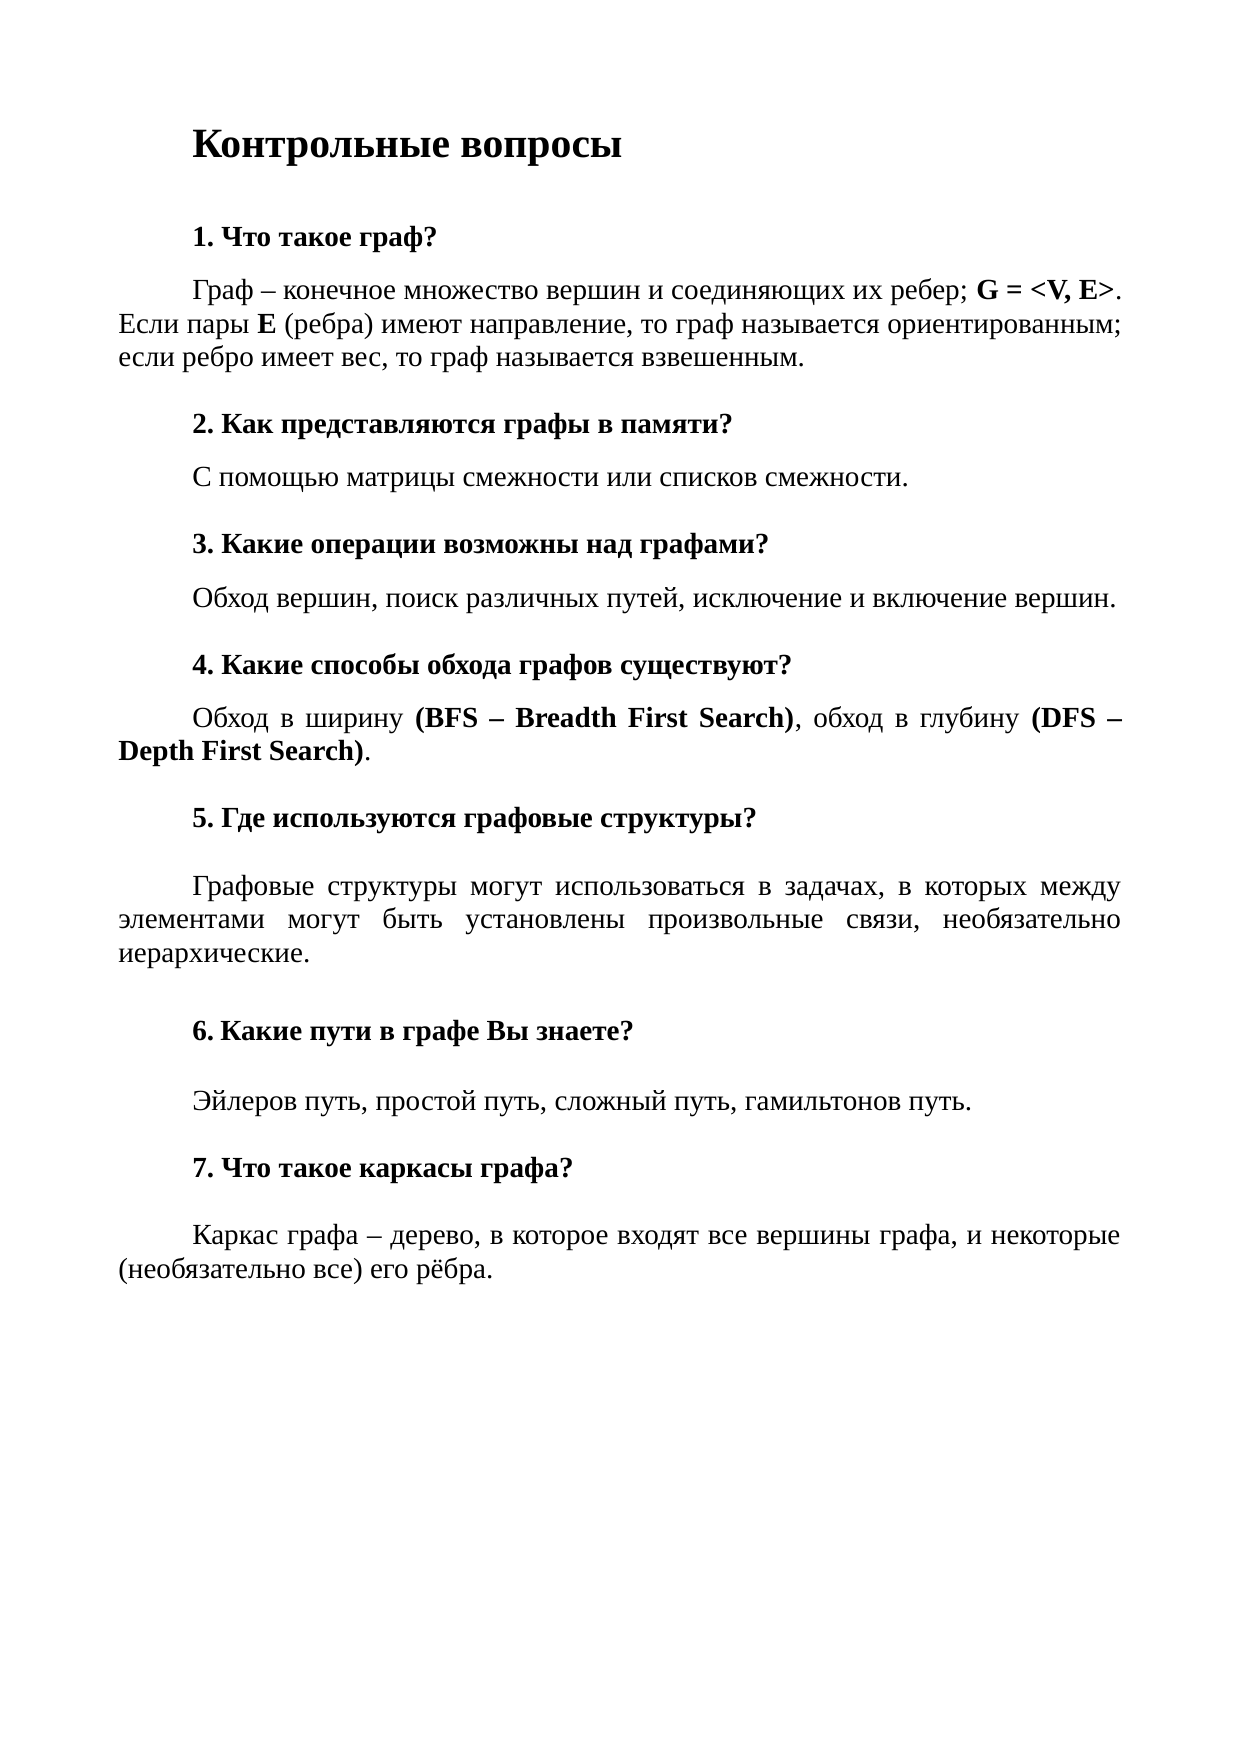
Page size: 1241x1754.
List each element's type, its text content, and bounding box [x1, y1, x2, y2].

text Каркас графа – дерево, в которое входят все вершины графа, и некоторые (необязательно все) его рёбра. [118, 1217, 1122, 1284]
text 4. Какие способы обхода графов существуют? [118, 647, 1122, 680]
text Эйлеров путь, простой путь, сложный путь, гамильтонов путь. [118, 1083, 1122, 1117]
text Граф – конечное множество вершин и соединяющих их ребер; G = <V, E>. Если пары Е (ребра) имеют направление, то граф называется ориентированным; если ребро имеет вес, то граф называется взвешенным. [118, 272, 1122, 373]
text 5. Где используются графовые структуры? [118, 801, 1122, 834]
text Графовые структуры могут использоваться в задачах, в которых между элементами могут быть установлены произвольные связи, необязательно иерархические. [118, 834, 1122, 968]
text С помощью матрицы смежности или списков смежности. [118, 459, 1122, 493]
text Обход вершин, поиск различных путей, исключение и включение вершин. [118, 580, 1122, 613]
title 6. Какие пути в графе Вы знаете? [118, 1002, 1122, 1050]
text 3. Какие операции возможны над графами? [118, 527, 1122, 560]
text 1. Что такое граф? [118, 219, 1122, 253]
text 7. Что такое каркасы графа? [118, 1150, 1122, 1184]
text Контрольные вопросы [118, 118, 1122, 166]
text 2. Как представляются графы в памяти? [118, 406, 1122, 440]
text Обход в ширину (BFS – Breadth First Search), обход в глубину (DFS – Depth First Search). [118, 700, 1122, 767]
